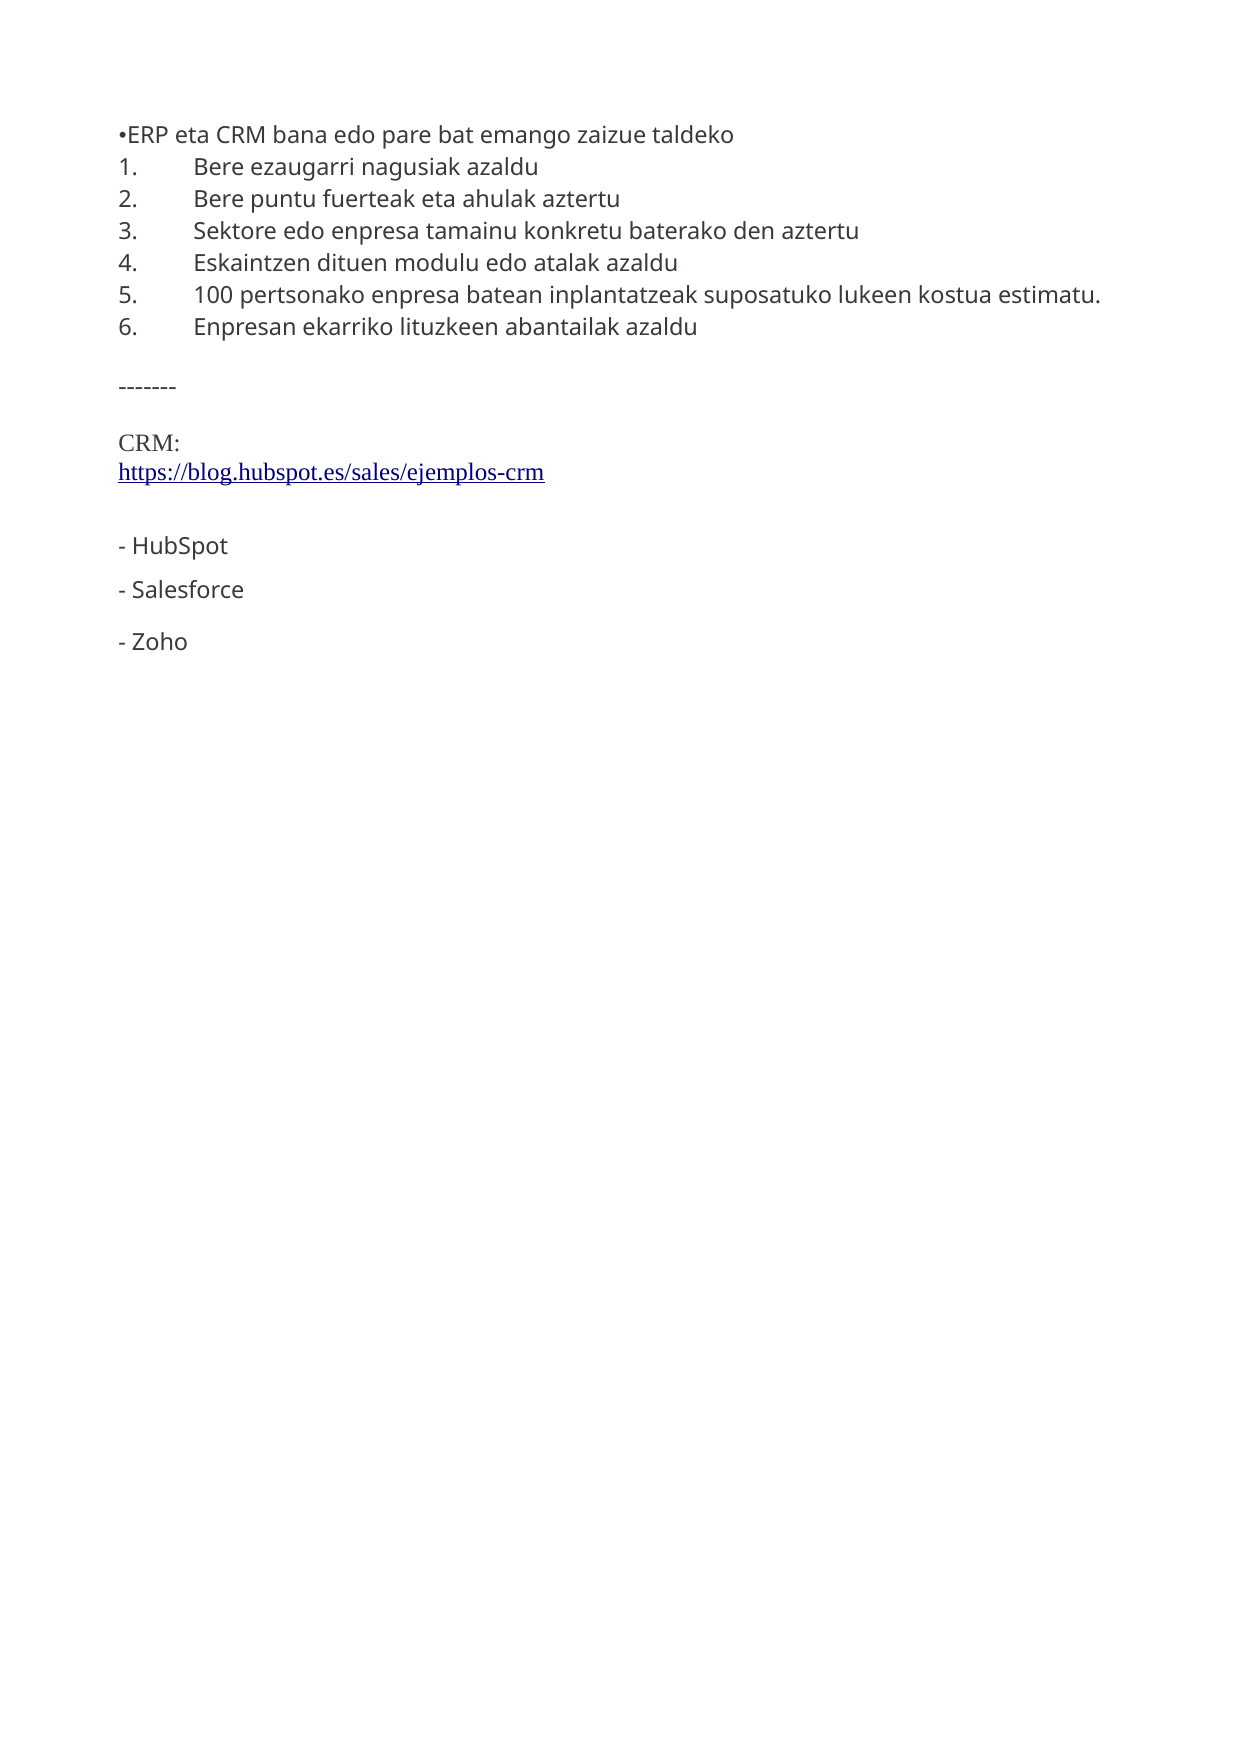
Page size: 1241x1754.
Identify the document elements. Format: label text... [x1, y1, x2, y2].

text •ERP eta CRM bana edo pare bat emango zaizue taldeko [118, 118, 1122, 150]
list 100 pertsonako enpresa batean inplantatzeak suposatuko lukeen kostua estimatu. [118, 278, 1122, 310]
list Bere puntu fuerteak eta ahulak aztertu [118, 182, 1122, 214]
list Sektore edo enpresa tamainu konkretu baterako den aztertu [118, 214, 1122, 246]
list Eskaintzen dituen modulu edo atalak azaldu [118, 246, 1122, 278]
text - Zoho [118, 625, 1122, 657]
list Bere ezaugarri nagusiak azaldu [118, 150, 1122, 182]
text ------- [118, 371, 1122, 399]
subtitle - HubSpot [118, 529, 1122, 561]
text - Salesforce [118, 573, 1122, 606]
list Enpresan ekarriko lituzkeen abantailak azaldu [118, 310, 1122, 342]
text CRM: [118, 428, 1122, 457]
text https://blog.hubspot.es/sales/ejemplos-crm [118, 457, 1122, 486]
